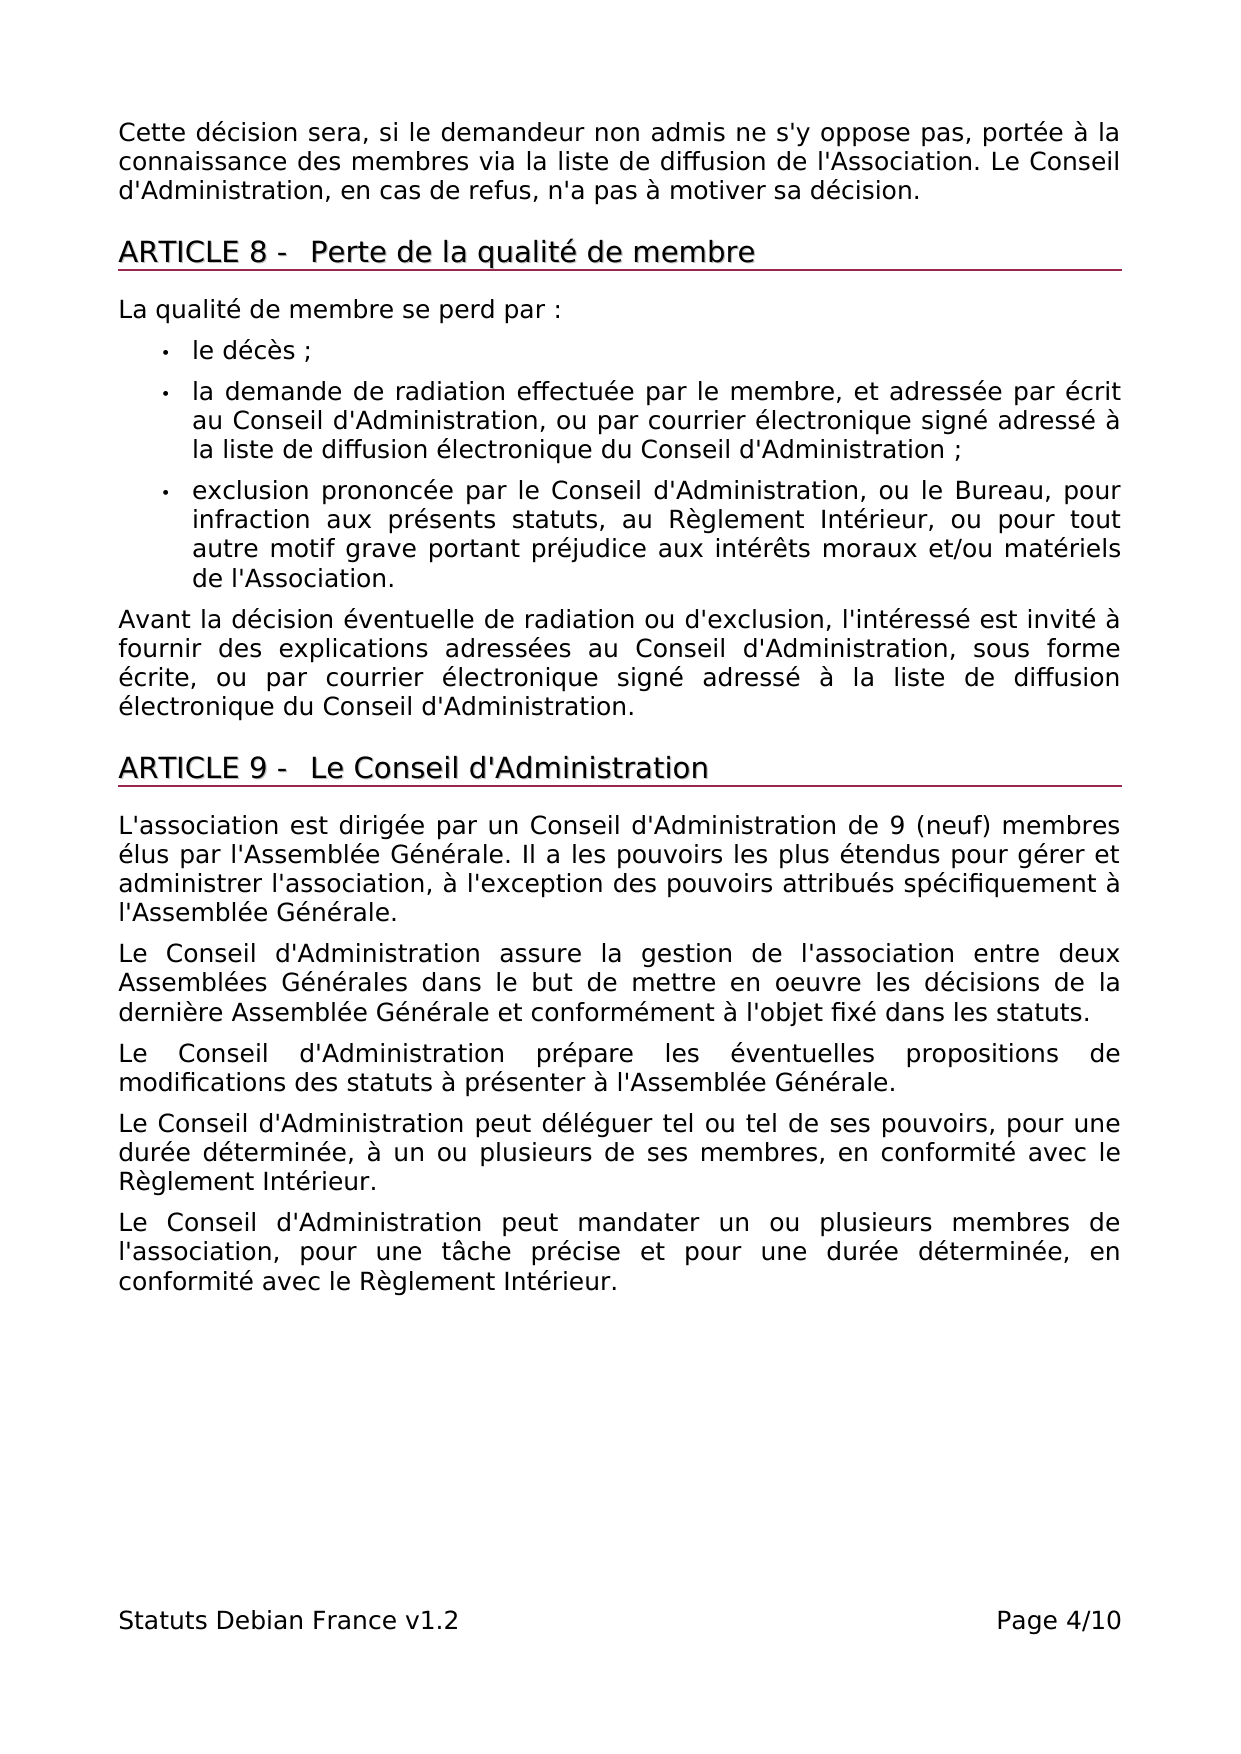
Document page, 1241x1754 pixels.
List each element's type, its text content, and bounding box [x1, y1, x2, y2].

subtitle Le Conseil d'Administration [118, 751, 1122, 785]
list le décès ; [162, 336, 1122, 365]
text Avant la décision éventuelle de radiation ou d'exclusion, l'intéressé est invité à fournir des explications adressées au Conseil d'Administration, sous forme écrite, ou par courrier électronique signé adressé à la liste de diffusion électronique du Conseil d'Administration. [118, 605, 1122, 722]
text Le Conseil d'Administration assure la gestion de l'association entre deux Assemblées Générales dans le but de mettre en oeuvre les décisions de la dernière Assemblée Générale et conformément à l'objet fixé dans les statuts. [118, 939, 1122, 1027]
text L'association est dirigée par un Conseil d'Administration de 9 (neuf) membres élus par l'Assemblée Générale. Il a les pouvoirs les plus étendus pour gérer et administrer l'association, à l'exception des pouvoirs attribués spécifiquement à l'Assemblée Générale. [118, 811, 1122, 927]
text Le Conseil d'Administration prépare les éventuelles propositions de modifications des statuts à présenter à l'Assemblée Générale. [118, 1039, 1122, 1097]
text La qualité de membre se perd par : [118, 295, 1122, 324]
text Le Conseil d'Administration peut déléguer tel ou tel de ses pouvoirs, pour une durée déterminée, à un ou plusieurs de ses membres, en conformité avec le Règlement Intérieur. [118, 1109, 1122, 1196]
list exclusion prononcée par le Conseil d'Administration, ou le Bureau, pour infraction aux présents statuts, au Règlement Intérieur, ou pour tout autre motif grave portant préjudice aux intérêts moraux et/ou matériels de l'Association. [162, 476, 1122, 593]
list la demande de radiation effectuée par le membre, et adressée par écrit au Conseil d'Administration, ou par courrier électronique signé adressé à la liste de diffusion électronique du Conseil d'Administration ; [162, 377, 1122, 464]
text Cette décision sera, si le demandeur non admis ne s'y oppose pas, portée à la connaissance des membres via la liste de diffusion de l'Association. Le Conseil d'Administration, en cas de refus, n'a pas à motiver sa décision. [118, 118, 1122, 206]
text Le Conseil d'Administration peut mandater un ou plusieurs membres de l'association, pour une tâche précise et pour une durée déterminée, en conformité avec le Règlement Intérieur. [118, 1208, 1122, 1296]
subtitle Perte de la qualité de membre [118, 235, 1122, 269]
